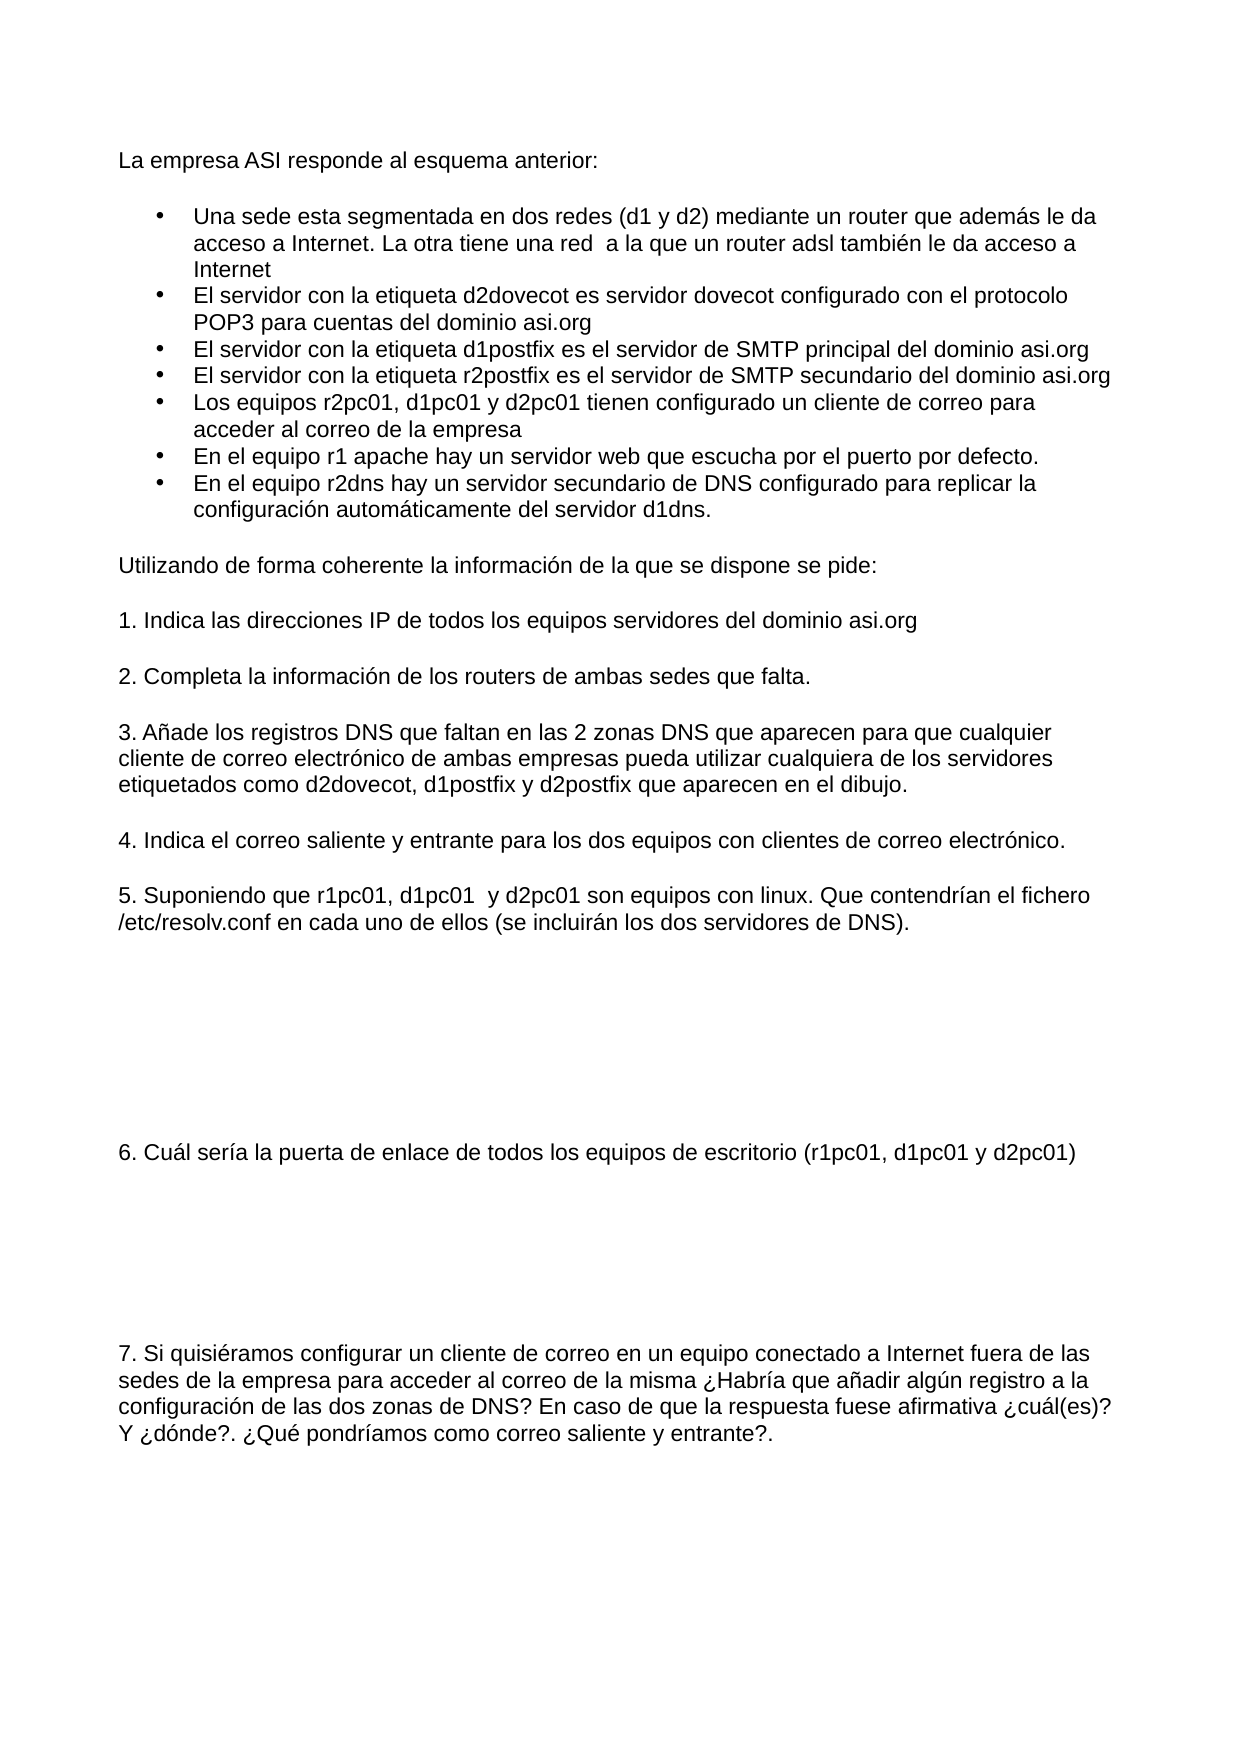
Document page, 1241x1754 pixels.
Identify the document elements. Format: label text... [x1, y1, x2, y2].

list El servidor con la etiqueta r2postfix es el servidor de SMTP secundario del dominio asi.org [156, 362, 1122, 389]
text 4. Indica el correo saliente y entrante para los dos equipos con clientes de correo electrónico. [118, 827, 1122, 853]
text 6. Cuál sería la puerta de enlace de todos los equipos de escritorio (r1pc01, d1pc01 y d2pc01) [118, 1139, 1122, 1165]
text 2. Completa la información de los routers de ambas sedes que falta. [118, 663, 1122, 689]
text 1. Indica las direcciones IP de todos los equipos servidores del dominio asi.org [118, 607, 1122, 634]
text Utilizando de forma coherente la información de la que se dispone se pide: [118, 552, 1122, 578]
text 7. Si quisiéramos configurar un cliente de correo en un equipo conectado a Internet fuera de las sedes de la empresa para acceder al correo de la misma ¿Habría que añadir algún registro a la configuración de las dos zonas de DNS? En caso de que la respuesta fuese afirmativa ¿cuál(es)? Y ¿dónde?. ¿Qué pondríamos como correo saliente y entrante?. [118, 1340, 1122, 1446]
list El servidor con la etiqueta d1postfix es el servidor de SMTP principal del dominio asi.org [156, 336, 1122, 362]
text 3. Añade los registros DNS que faltan en las 2 zonas DNS que aparecen para que cualquier cliente de correo electrónico de ambas empresas pueda utilizar cualquiera de los servidores etiquetados como d2dovecot, d1postfix y d2postfix que aparecen en el dibujo. [118, 718, 1122, 797]
list En el equipo r2dns hay un servidor secundario de DNS configurado para replicar la configuración automáticamente del servidor d1dns. [156, 469, 1122, 523]
list El servidor con la etiqueta d2dovecot es servidor dovecot configurado con el protocolo POP3 para cuentas del dominio asi.org [156, 282, 1122, 336]
text La empresa ASI responde al esquema anterior: [118, 147, 1122, 174]
text 5. Suponiendo que r1pc01, d1pc01 y d2pc01 son equipos con linux. Que contendrían el fichero /etc/resolv.conf en cada uno de ellos (se incluirán los dos servidores de DNS). [118, 882, 1122, 935]
list En el equipo r1 apache hay un servidor web que escucha por el puerto por defecto. [156, 443, 1122, 469]
list Los equipos r2pc01, d1pc01 y d2pc01 tienen configurado un cliente de correo para acceder al correo de la empresa [156, 389, 1122, 443]
list Una sede esta segmentada en dos redes (d1 y d2) mediante un router que además le da acceso a Internet. La otra tiene una red a la que un router adsl también le da acceso a Internet [156, 203, 1122, 282]
